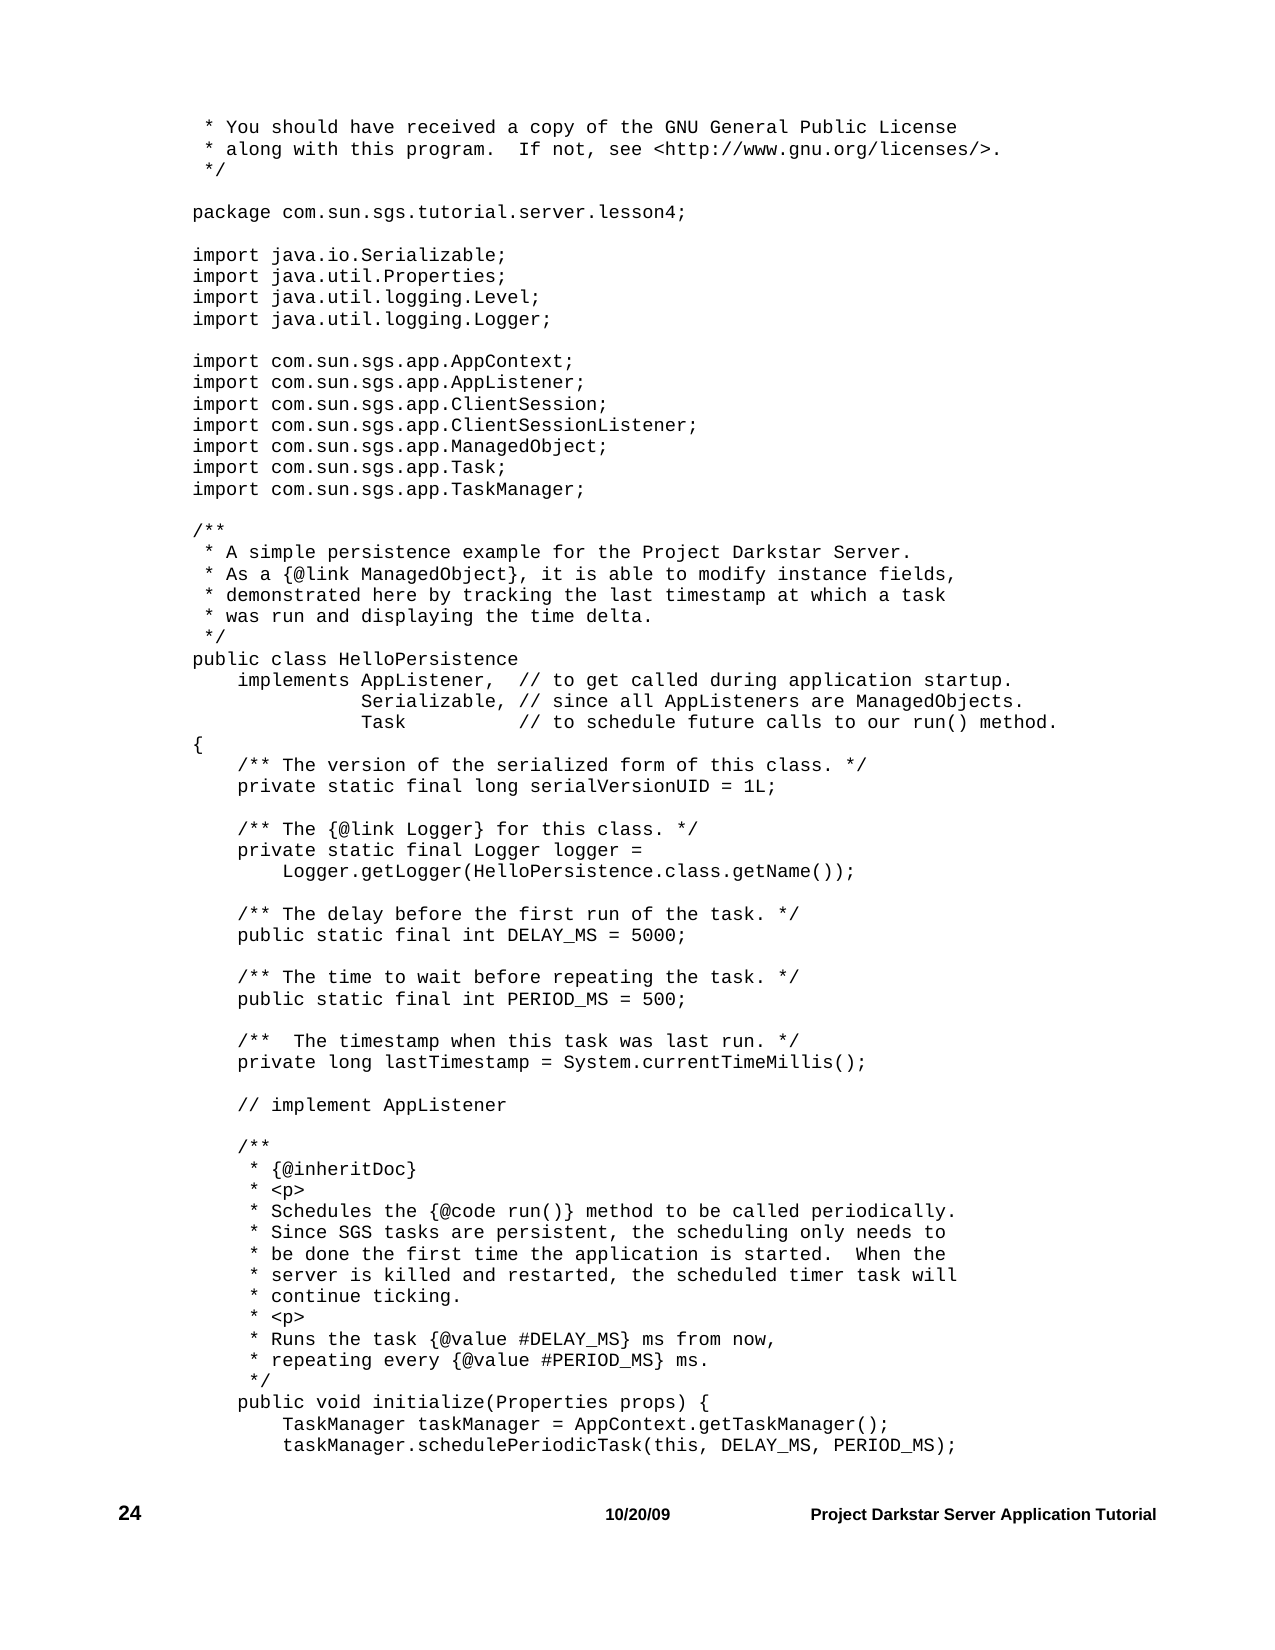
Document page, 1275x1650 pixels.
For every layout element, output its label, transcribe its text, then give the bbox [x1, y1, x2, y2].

text * repeating every {@value #PERIOD_MS} ms. [192, 1351, 1098, 1372]
text public class HelloPersistence [192, 649, 1098, 671]
text */ [192, 1372, 1098, 1393]
text * {@inheritDoc} [192, 1159, 1098, 1181]
text private static final Logger logger = [192, 841, 1098, 862]
text import com.sun.sgs.app.ClientSessionListener; [192, 416, 1098, 437]
text * Schedules the {@code run()} method to be called periodically. [192, 1202, 1098, 1223]
text */ [192, 161, 1098, 182]
text Task // to schedule future calls to our run() method. [192, 713, 1098, 734]
text import com.sun.sgs.app.ManagedObject; [192, 437, 1098, 458]
text // implement AppListener [192, 1096, 1098, 1117]
text import com.sun.sgs.app.Task; [192, 458, 1098, 479]
text import com.sun.sgs.app.AppListener; [192, 373, 1098, 394]
text TaskManager taskManager = AppContext.getTaskManager(); [192, 1414, 1098, 1436]
text import java.util.logging.Logger; [192, 309, 1098, 331]
text import java.util.Properties; [192, 267, 1098, 288]
text * demonstrated here by tracking the last timestamp at which a task [192, 586, 1098, 607]
text * <p> [192, 1181, 1098, 1202]
text Serializable, // since all AppListeners are ManagedObjects. [192, 692, 1098, 713]
text import java.util.logging.Level; [192, 288, 1098, 309]
text import com.sun.sgs.app.AppContext; [192, 352, 1098, 373]
text { [192, 734, 1098, 756]
text private long lastTimestamp = System.currentTimeMillis(); [192, 1053, 1098, 1074]
text import com.sun.sgs.app.ClientSession; [192, 394, 1098, 416]
text private static final long serialVersionUID = 1L; [192, 777, 1098, 798]
text */ [192, 628, 1098, 649]
text /** The {@link Logger} for this class. */ [192, 819, 1098, 841]
text /** [192, 1138, 1098, 1159]
text * be done the first time the application is started. When the [192, 1244, 1098, 1266]
text public void initialize(Properties props) { [192, 1393, 1098, 1414]
text public static final int DELAY_MS = 5000; [192, 926, 1098, 947]
text * continue ticking. [192, 1287, 1098, 1308]
text * You should have received a copy of the GNU General Public License [192, 118, 1098, 139]
text * Runs the task {@value #DELAY_MS} ms from now, [192, 1329, 1098, 1351]
text * was run and displaying the time delta. [192, 607, 1098, 628]
text /** The time to wait before repeating the task. */ [192, 968, 1098, 989]
text * <p> [192, 1308, 1098, 1329]
text /** The timestamp when this task was last run. */ [192, 1032, 1098, 1053]
text * server is killed and restarted, the scheduled timer task will [192, 1266, 1098, 1287]
text * along with this program. If not, see <http://www.gnu.org/licenses/>. [192, 139, 1098, 161]
text package com.sun.sgs.tutorial.server.lesson4; [192, 203, 1098, 224]
text import java.io.Serializable; [192, 246, 1098, 267]
text * Since SGS tasks are persistent, the scheduling only needs to [192, 1223, 1098, 1244]
text Logger.getLogger(HelloPersistence.class.getName()); [192, 862, 1098, 883]
text /** [192, 522, 1098, 543]
text * A simple persistence example for the Project Darkstar Server. [192, 543, 1098, 564]
text * As a {@link ManagedObject}, it is able to modify instance fields, [192, 564, 1098, 586]
text /** The delay before the first run of the task. */ [192, 904, 1098, 926]
text /** The version of the serialized form of this class. */ [192, 756, 1098, 777]
text implements AppListener, // to get called during application startup. [192, 671, 1098, 692]
text taskManager.schedulePeriodicTask(this, DELAY_MS, PERIOD_MS); [192, 1436, 1098, 1457]
text public static final int PERIOD_MS = 500; [192, 989, 1098, 1011]
text import com.sun.sgs.app.TaskManager; [192, 479, 1098, 501]
